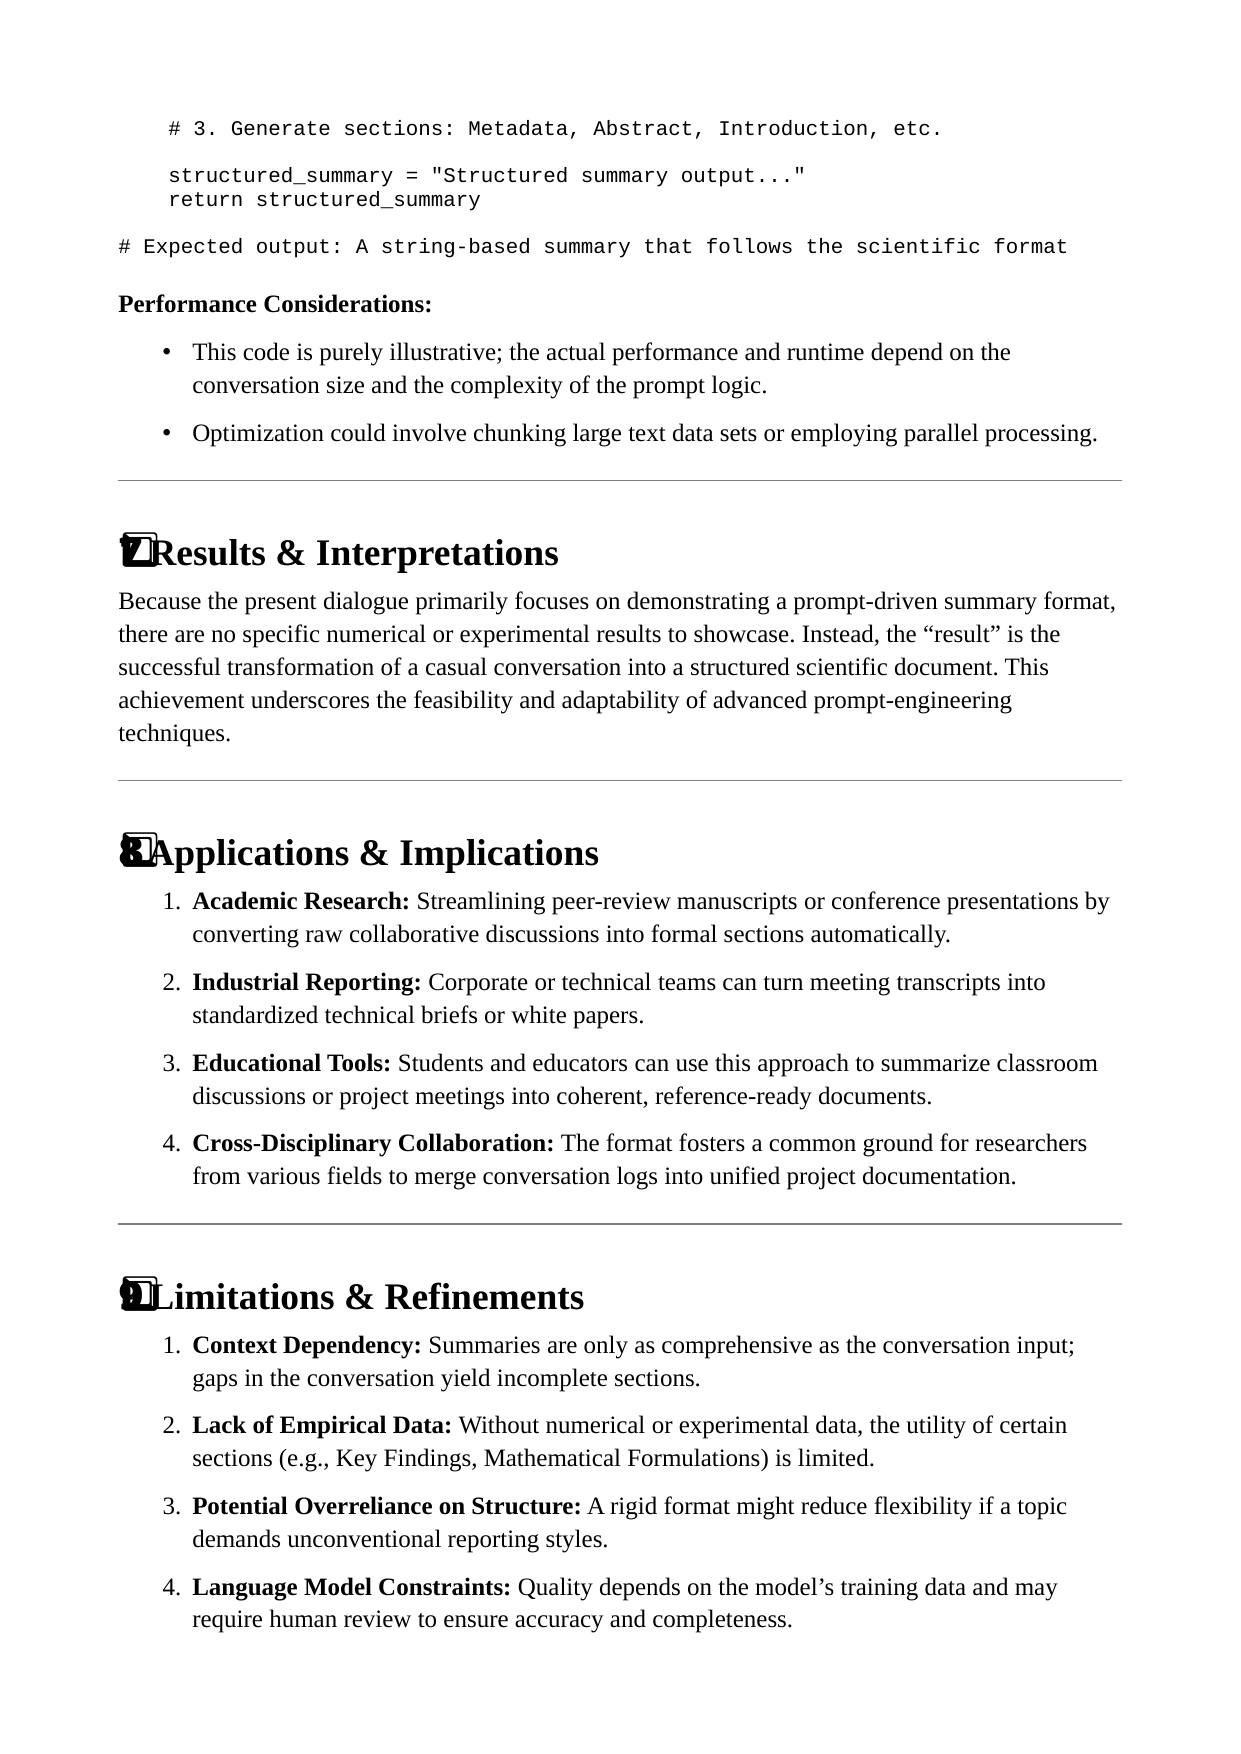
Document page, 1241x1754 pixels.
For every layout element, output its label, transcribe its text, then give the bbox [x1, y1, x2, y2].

list Lack of Empirical Data: Without numerical or experimental data, the utility of certain sections (e.g., Key Findings, Mathematical Formulations) is limited. [162, 1410, 1122, 1472]
list Educational Tools: Students and educators can use this approach to summarize classroom discussions or project meetings into coherent, reference-ready documents. [162, 1048, 1122, 1109]
list Academic Research: Streamlining peer-review manuscripts or conference presentations by converting raw collaborative discussions into formal sections automatically. [162, 886, 1122, 948]
list Potential Overreliance on Structure: A rigid format might reduce flexibility if a topic demands unconventional reporting styles. [162, 1491, 1122, 1553]
subtitle 7️⃣ Results & Interpretations [118, 530, 1122, 573]
text structured_summary = "Structured summary output..." [118, 165, 1122, 189]
text # Expected output: A string-based summary that follows the scientific format [118, 236, 1122, 260]
list This code is purely illustrative; the actual performance and runtime depend on the conversation size and the complexity of the prompt logic. [162, 337, 1122, 399]
list Context Dependency: Summaries are only as comprehensive as the conversation input; gaps in the conversation yield incomplete sections. [162, 1330, 1122, 1391]
subtitle 8️⃣ Applications & Implications [118, 831, 1122, 874]
text Because the present dialogue primarily focuses on demonstrating a prompt-driven summary format, there are no specific numerical or experimental results to showcase. Instead, the “result” is the successful transformation of a casual conversation into a structured scientific document. This achievement underscores the feasibility and adaptability of advanced prompt-engineering techniques. [118, 586, 1122, 747]
text return structured_summary [118, 189, 1122, 213]
list Industrial Reporting: Corporate or technical teams can turn meeting transcripts into standardized technical briefs or white papers. [162, 967, 1122, 1029]
subtitle 9️⃣ Limitations & Refinements [118, 1274, 1122, 1317]
list Cross-Disciplinary Collaboration: The format fosters a common ground for researchers from various fields to merge conversation logs into unified project documentation. [162, 1128, 1122, 1190]
text Performance Considerations: [118, 289, 1122, 318]
list Language Model Constraints: Quality depends on the model’s training data and may require human review to ensure accuracy and completeness. [162, 1572, 1122, 1633]
list Optimization could involve chunking large text data sets or employing parallel processing. [162, 418, 1122, 446]
text # 3. Generate sections: Metadata, Abstract, Introduction, etc. [118, 118, 1122, 142]
